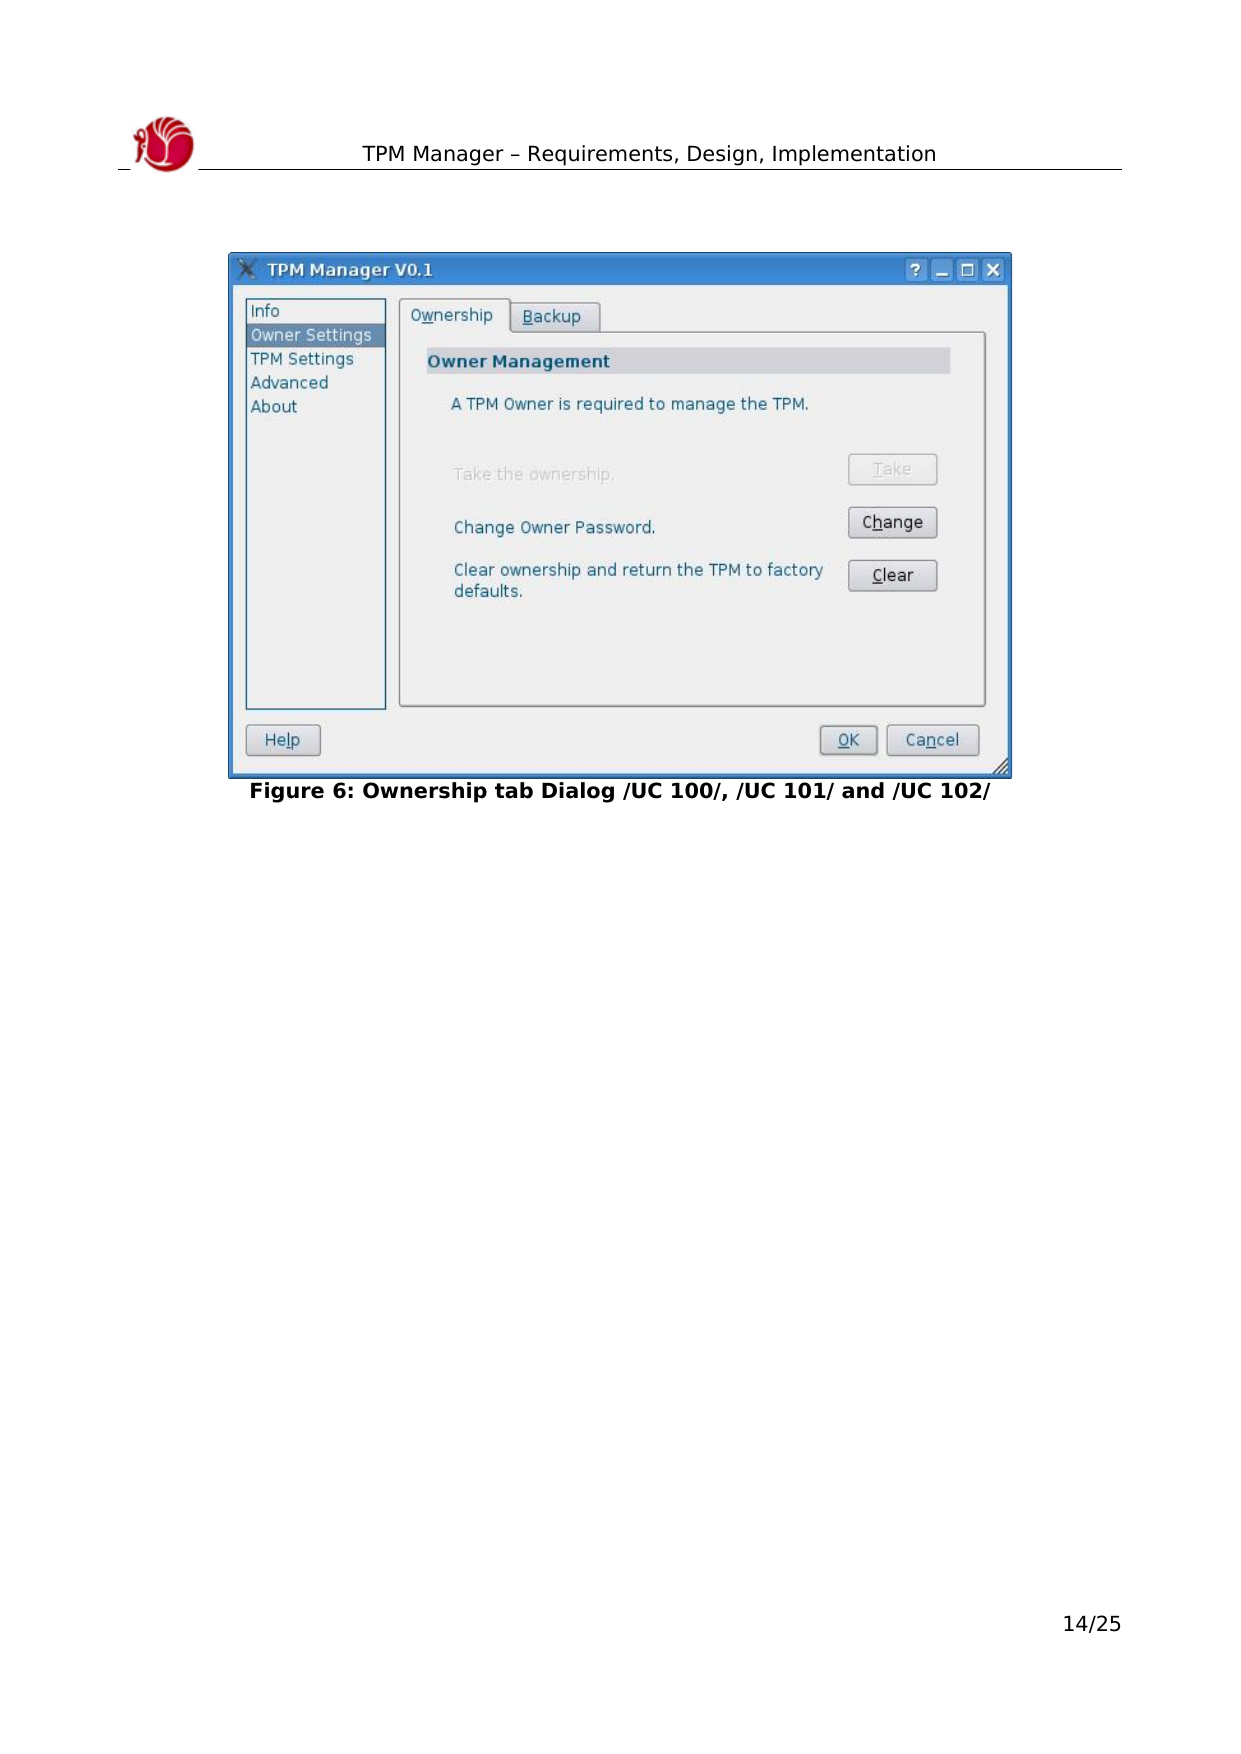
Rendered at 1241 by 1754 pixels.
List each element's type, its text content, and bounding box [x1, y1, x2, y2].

text Figure 6: Ownership tab Dialog /UC 100/, /UC 101/ and /UC 102/ [216, 265, 1024, 803]
picture [130, 114, 199, 174]
picture [228, 252, 1013, 779]
